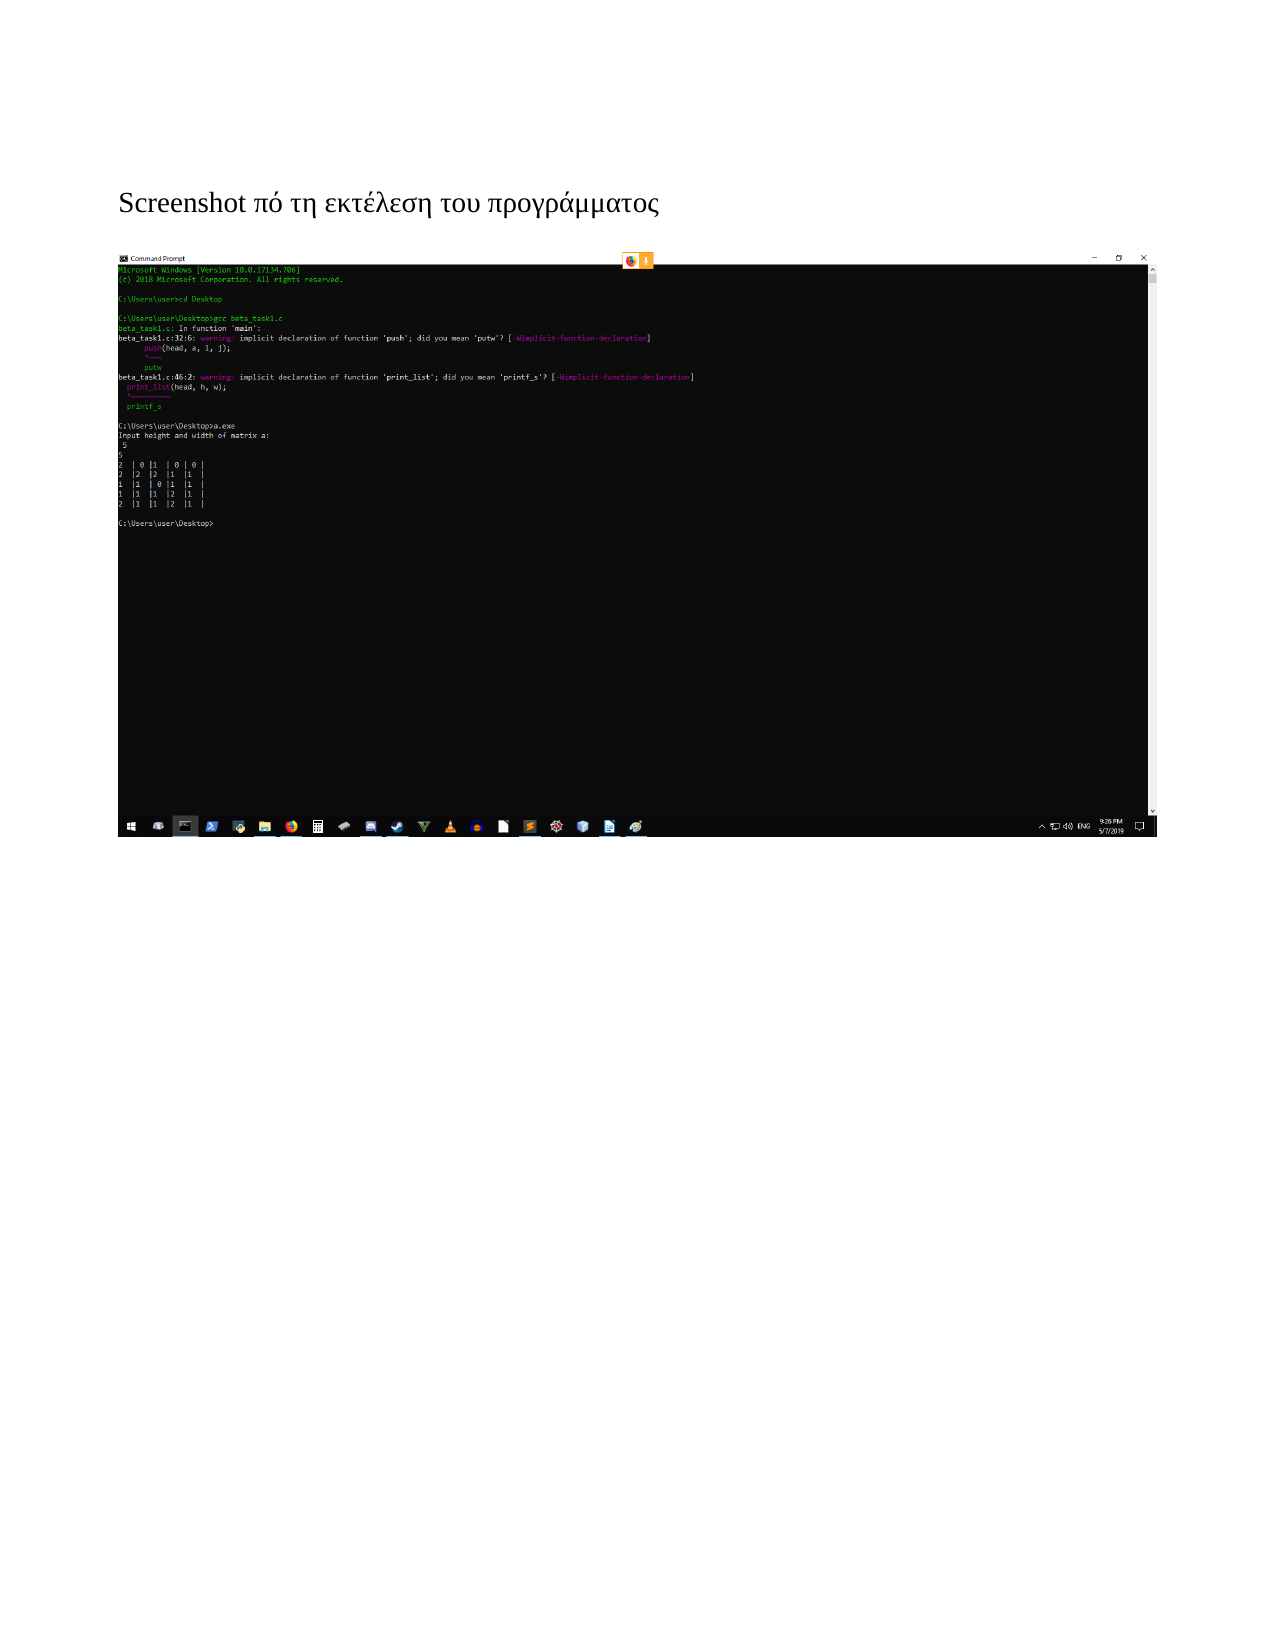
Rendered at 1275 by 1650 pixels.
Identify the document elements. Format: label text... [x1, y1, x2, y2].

picture [118, 252, 1157, 837]
text Screenshot πό τη εκτέλεση του προγράμματος [118, 185, 1157, 219]
